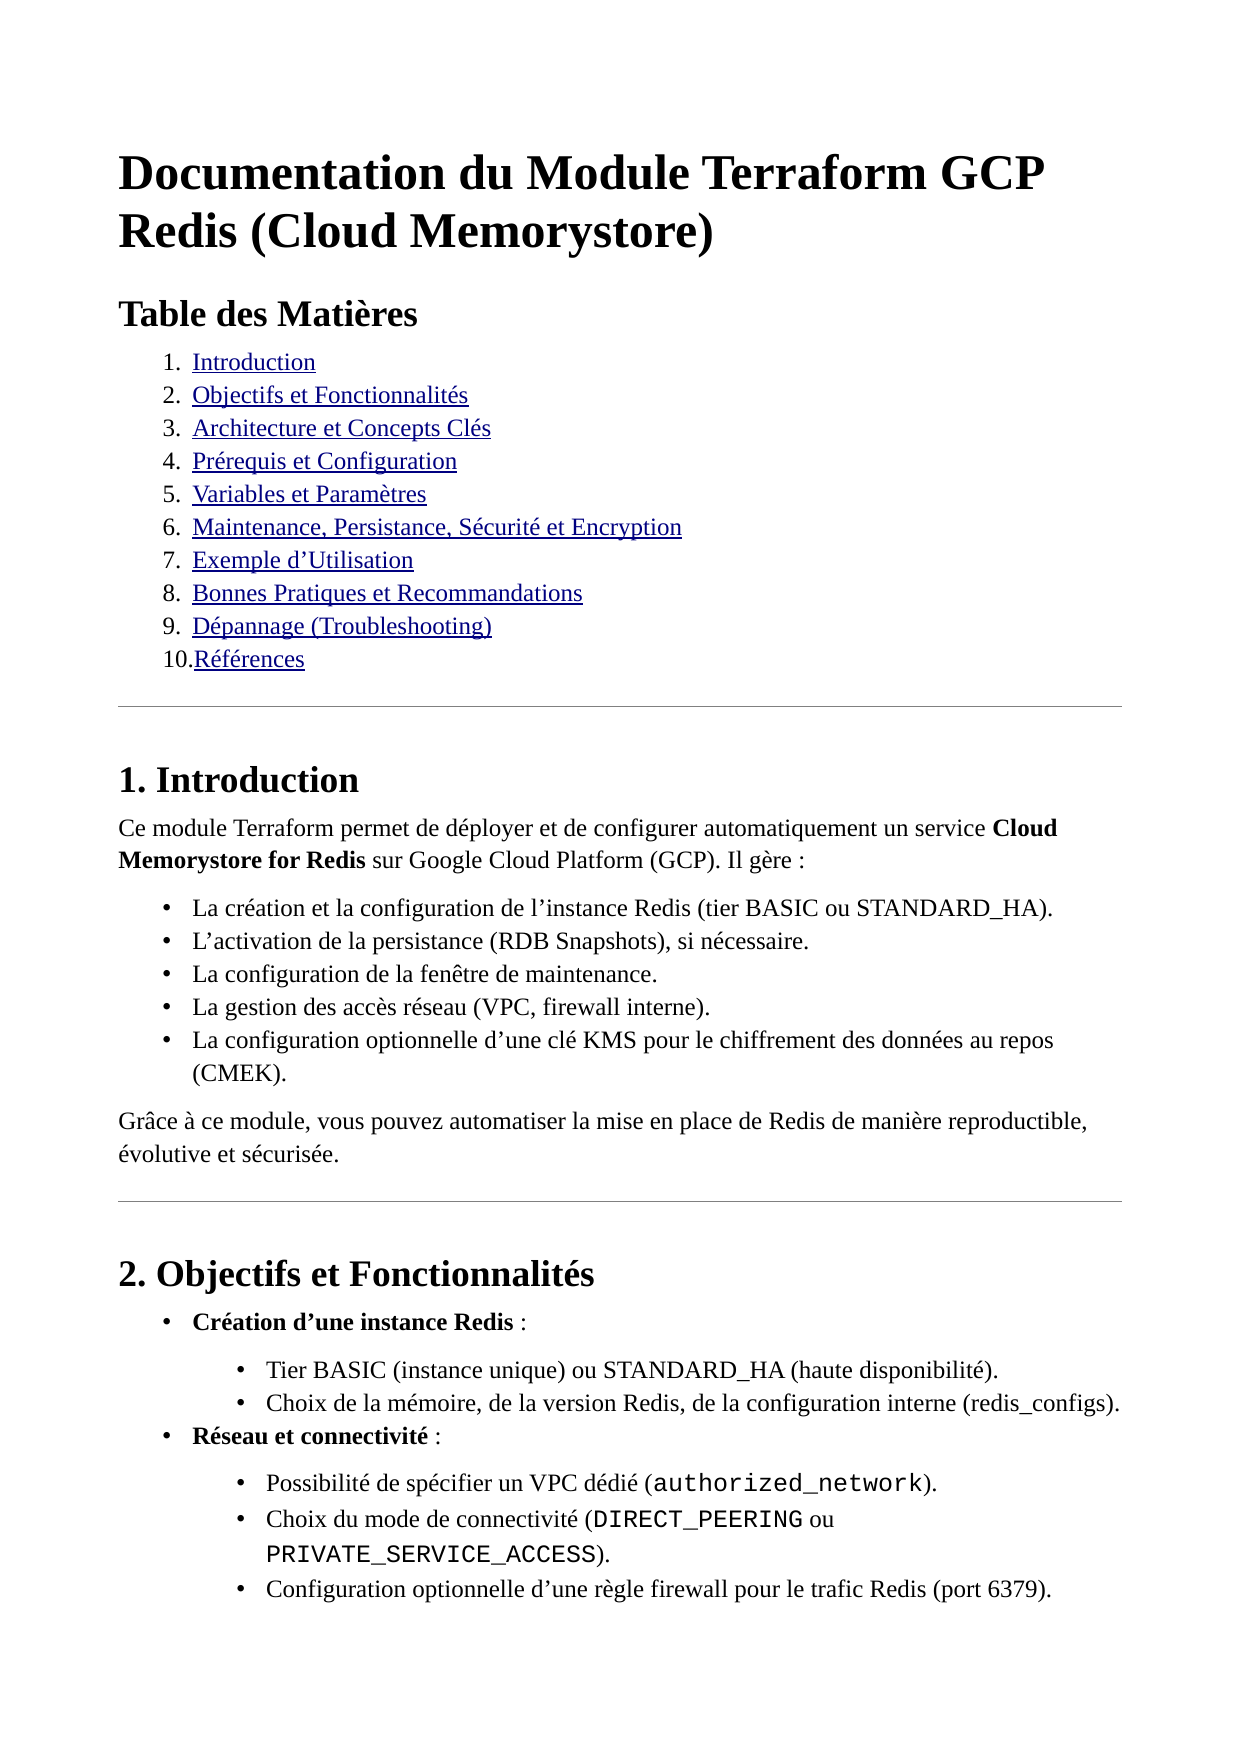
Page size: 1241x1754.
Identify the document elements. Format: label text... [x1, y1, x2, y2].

list Choix du mode de connectivité (DIRECT_PEERING ou PRIVATE_SERVICE_ACCESS). [236, 1504, 1122, 1570]
subtitle 1. Introduction [118, 757, 1122, 800]
list Dépannage (Troubleshooting) [162, 611, 1122, 640]
list Possibilité de spécifier un VPC dédié (authorized_network). [236, 1468, 1122, 1499]
list La configuration optionnelle d’une clé KMS pour le chiffrement des données au repos (CMEK). [162, 1025, 1122, 1087]
list Création d’une instance Redis : [162, 1307, 1122, 1336]
subtitle Table des Matières [118, 291, 1122, 334]
list Variables et Paramètres [162, 479, 1122, 508]
list Choix de la mémoire, de la version Redis, de la configuration interne (redis_configs). [236, 1388, 1122, 1417]
subtitle 2. Objectifs et Fonctionnalités [118, 1252, 1122, 1295]
list Réseau et connectivité : [162, 1421, 1122, 1450]
list Prérequis et Configuration [162, 446, 1122, 475]
list Bonnes Pratiques et Recommandations [162, 578, 1122, 607]
subtitle Documentation du Module Terraform GCP Redis (Cloud Memorystore) [118, 143, 1122, 258]
list Tier BASIC (instance unique) ou STANDARD_HA (haute disponibilité). [236, 1355, 1122, 1384]
list La configuration de la fenêtre de maintenance. [162, 959, 1122, 988]
list Maintenance, Persistance, Sécurité et Encryption [162, 512, 1122, 541]
list Références [162, 644, 1122, 673]
list Configuration optionnelle d’une règle firewall pour le trafic Redis (port 6379). [236, 1574, 1122, 1603]
list Introduction [162, 347, 1122, 376]
text Ce module Terraform permet de déployer et de configurer automatiquement un service Cloud Memorystore for Redis sur Google Cloud Platform (GCP). Il gère : [118, 813, 1122, 874]
list Objectifs et Fonctionnalités [162, 380, 1122, 409]
list L’activation de la persistance (RDB Snapshots), si nécessaire. [162, 926, 1122, 955]
text Grâce à ce module, vous pouvez automatiser la mise en place de Redis de manière reproductible, évolutive et sécurisée. [118, 1106, 1122, 1168]
list Exemple d’Utilisation [162, 545, 1122, 574]
list La création et la configuration de l’instance Redis (tier BASIC ou STANDARD_HA). [162, 893, 1122, 922]
list La gestion des accès réseau (VPC, firewall interne). [162, 992, 1122, 1021]
list Architecture et Concepts Clés [162, 413, 1122, 442]
